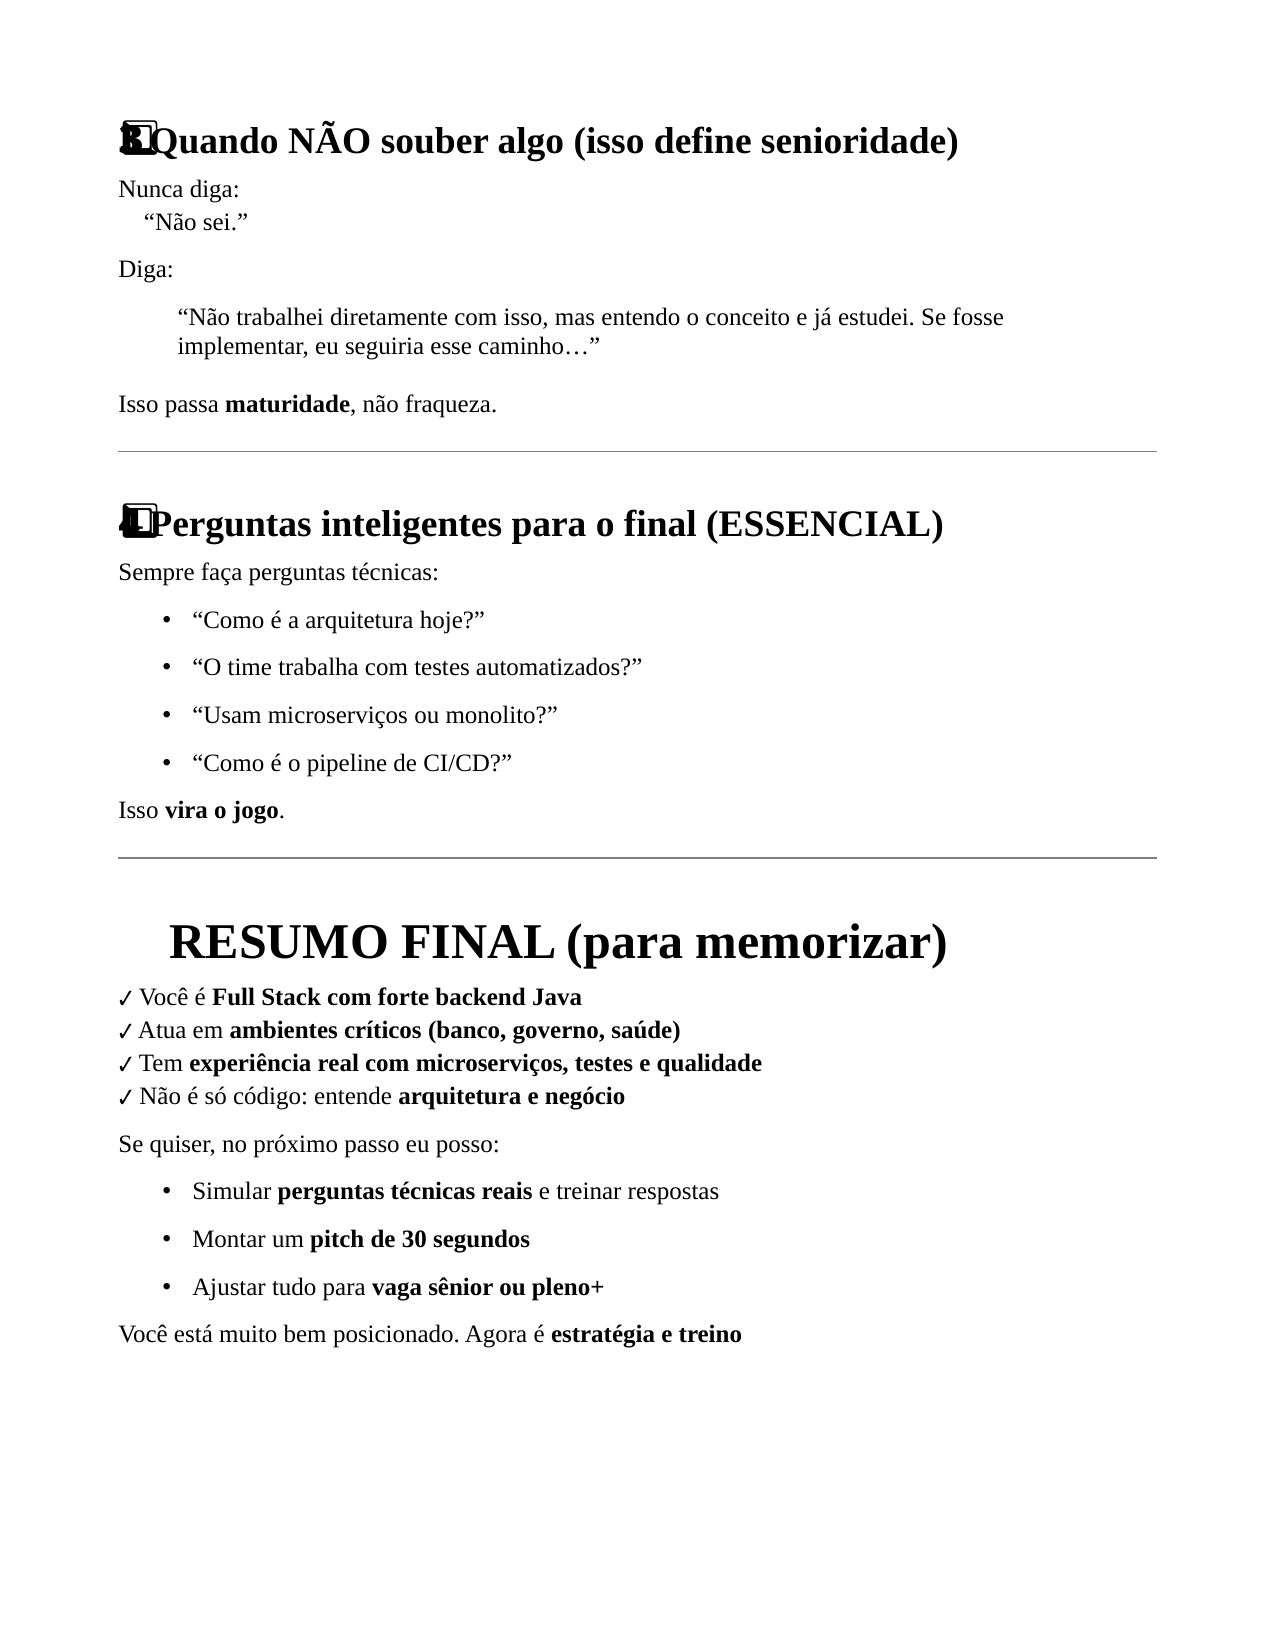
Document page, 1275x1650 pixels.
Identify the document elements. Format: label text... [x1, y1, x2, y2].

subtitle 4️⃣ Perguntas inteligentes para o final (ESSENCIAL) [118, 502, 1157, 545]
list “Como é o pipeline de CI/CD?” [162, 748, 1157, 776]
text ✔ Você é Full Stack com forte backend Java ✔ Atua em ambientes críticos (banco, governo, saúde) ✔ Tem experiência real com microserviços, testes e qualidade ✔ Não é só código: entende arquitetura e negócio [118, 982, 1157, 1110]
text Sempre faça perguntas técnicas: [118, 557, 1157, 586]
subtitle 🧠 RESUMO FINAL (para memorizar) [118, 912, 1157, 970]
text Você está muito bem posicionado. Agora é estratégia e treino 💪 [118, 1319, 1157, 1348]
text “Não trabalhei diretamente com isso, mas entendo o conceito e já estudei. Se fosse implementar, eu seguiria esse caminho…” [177, 302, 1098, 359]
list Simular perguntas técnicas reais e treinar respostas [162, 1176, 1157, 1205]
list Ajustar tudo para vaga sênior ou pleno+ [162, 1272, 1157, 1300]
text Isso vira o jogo. [118, 795, 1157, 824]
list Montar um pitch de 30 segundos [162, 1224, 1157, 1253]
text Isso passa maturidade, não fraqueza. [118, 389, 1157, 418]
list “Usam microserviços ou monolito?” [162, 700, 1157, 729]
list “O time trabalha com testes automatizados?” [162, 652, 1157, 681]
text Se quiser, no próximo passo eu posso: [118, 1129, 1157, 1158]
subtitle 3️⃣ Quando NÃO souber algo (isso define senioridade) [118, 118, 1157, 161]
text Nunca diga: ❌ “Não sei.” [118, 174, 1157, 236]
list “Como é a arquitetura hoje?” [162, 605, 1157, 634]
text Diga: [118, 254, 1157, 283]
